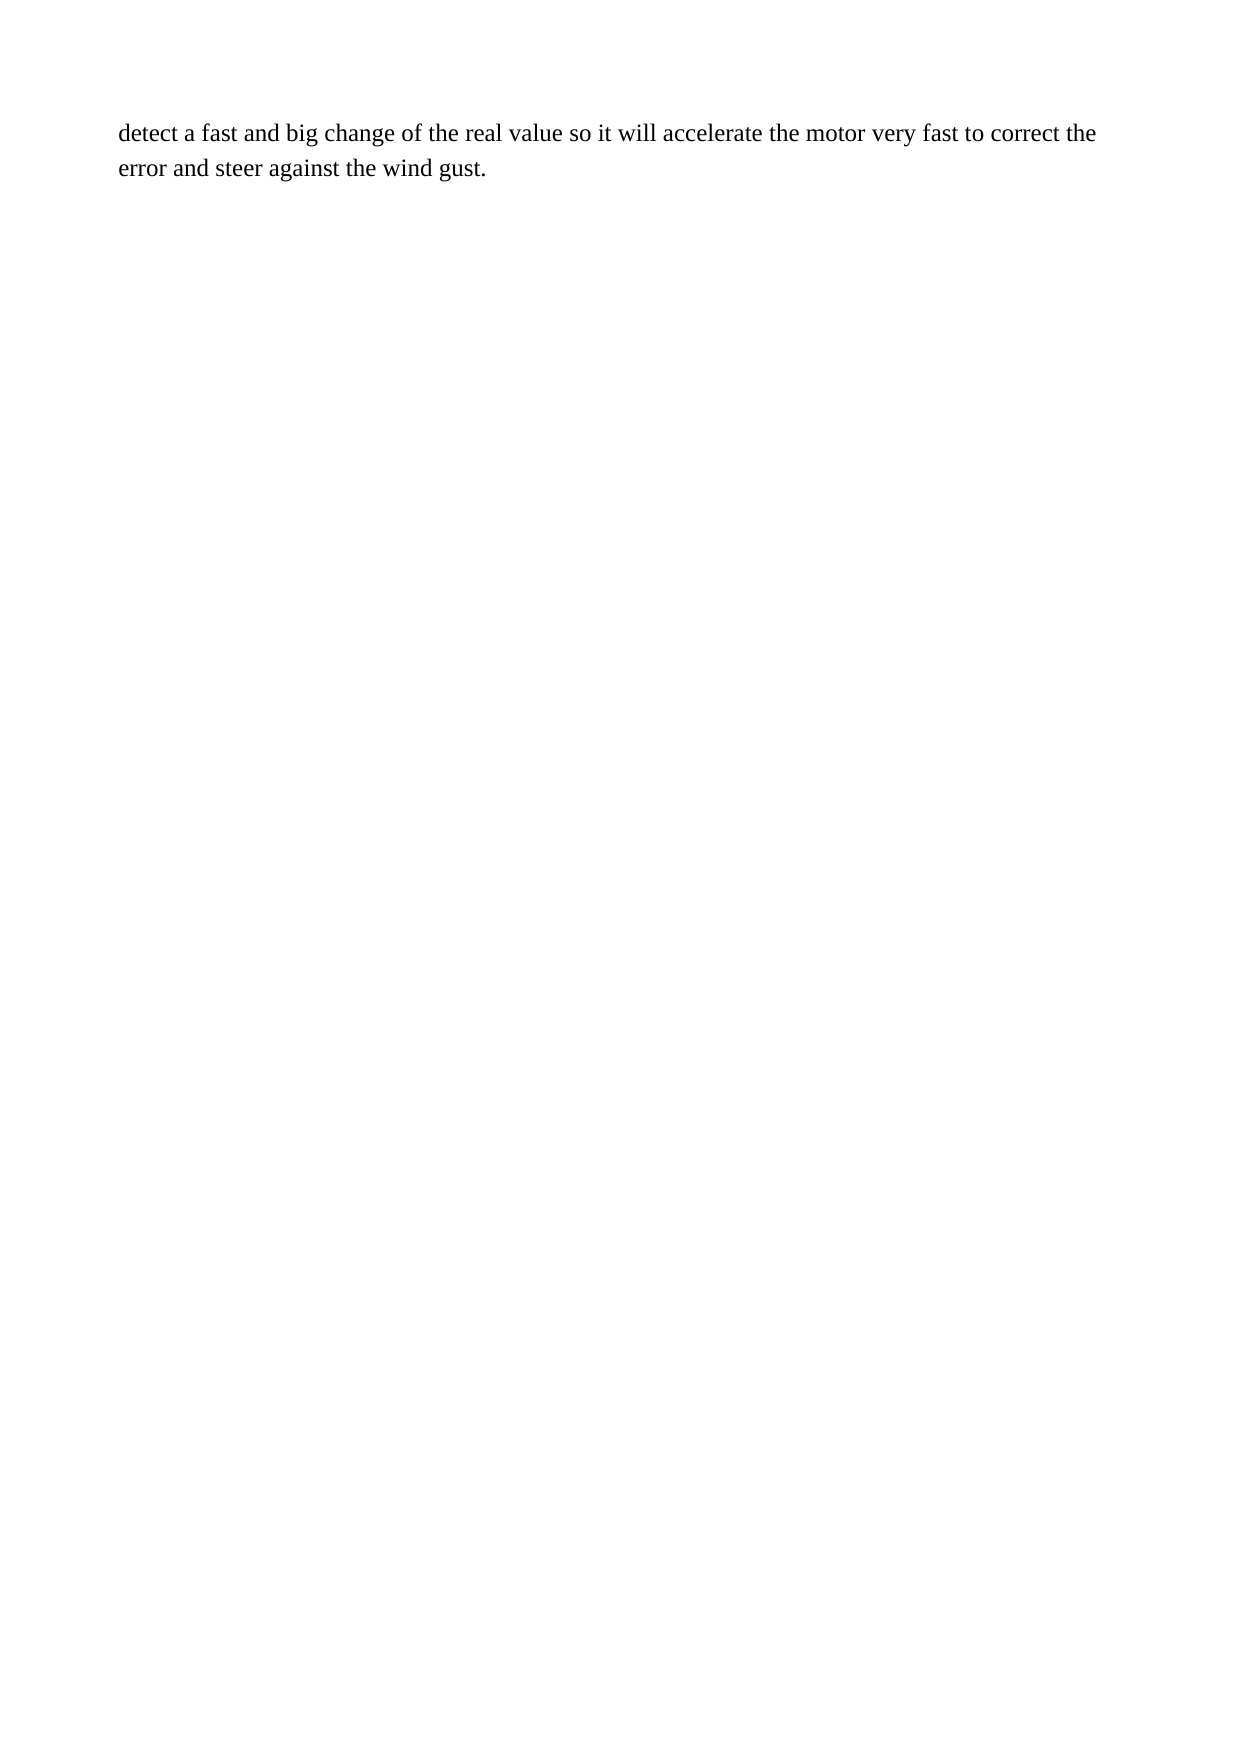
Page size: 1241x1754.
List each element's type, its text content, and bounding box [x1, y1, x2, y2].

text detect a fast and big change of the real value so it will accelerate the motor very fast to correct the error and steer against the wind gust. [118, 118, 1122, 181]
